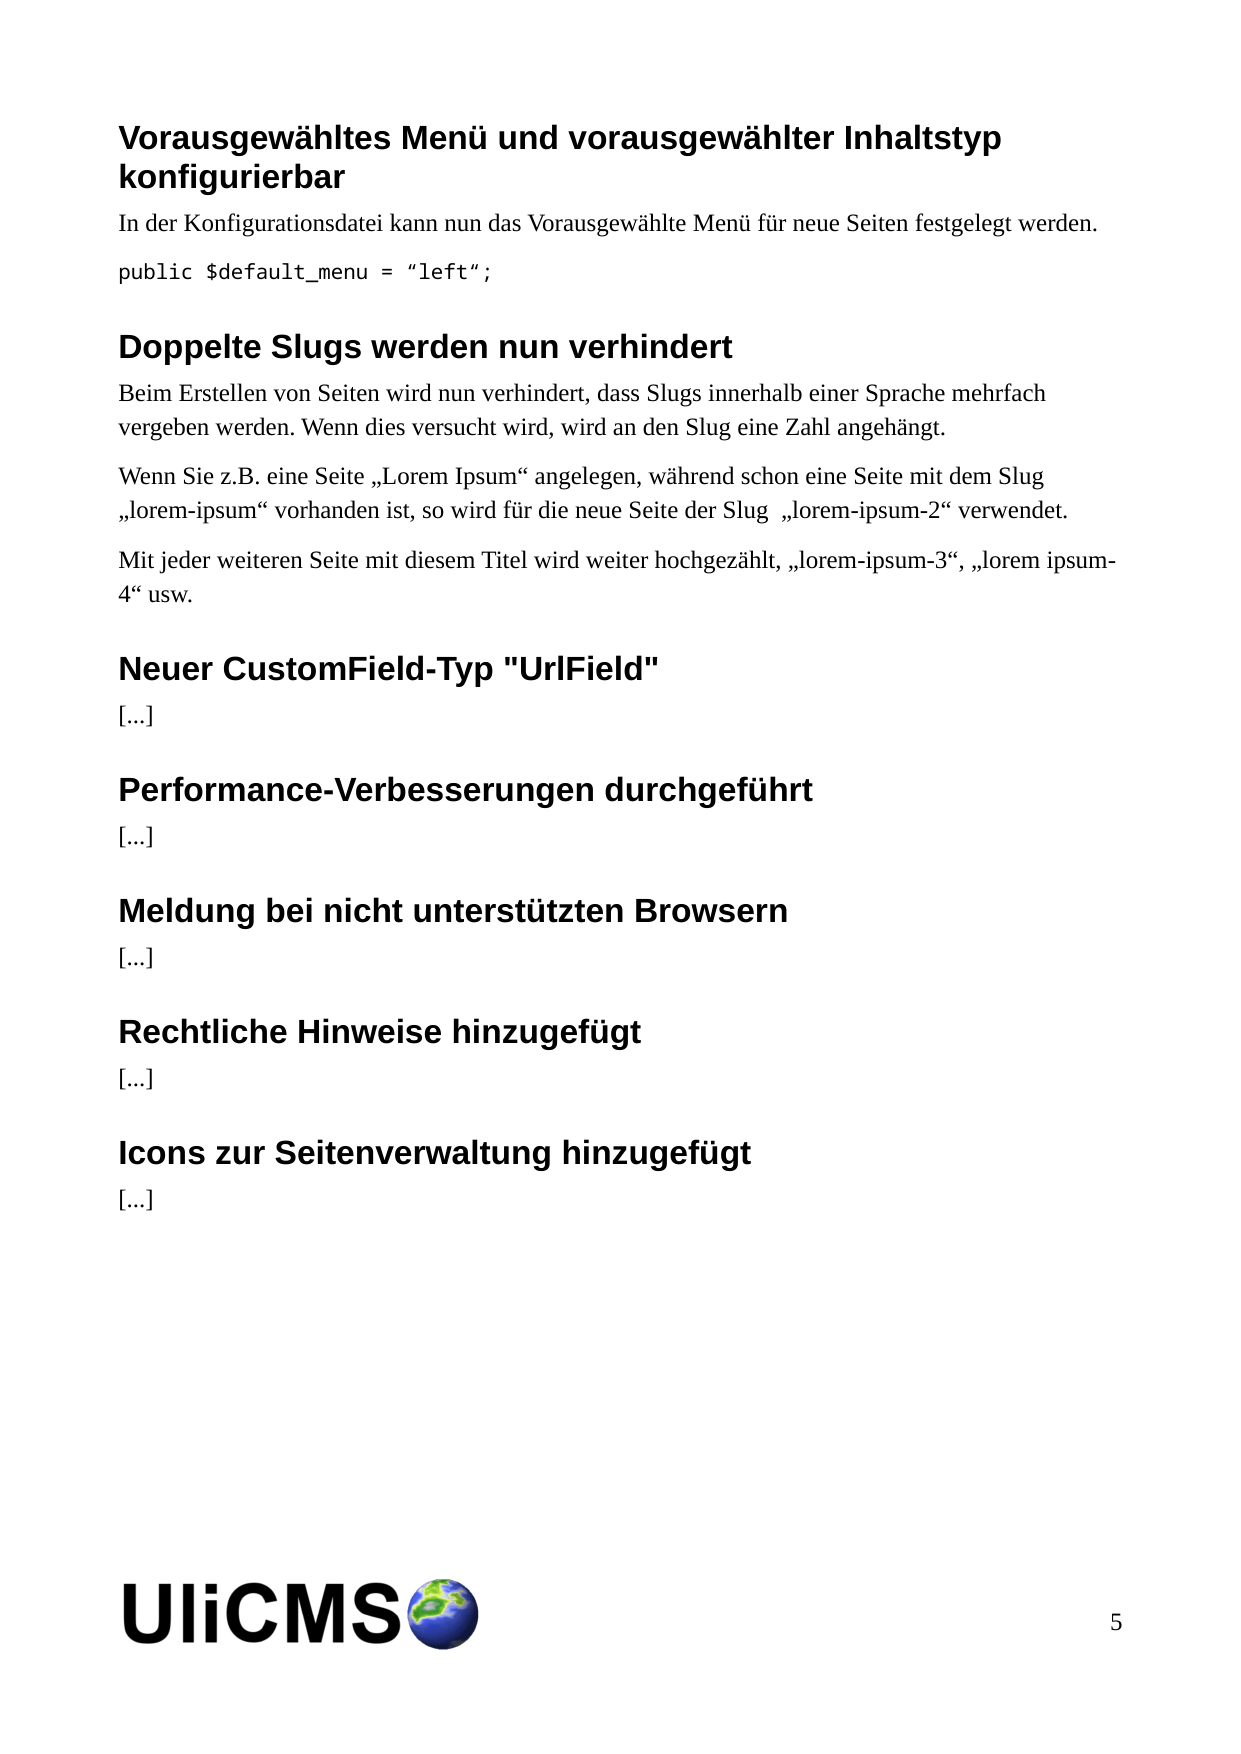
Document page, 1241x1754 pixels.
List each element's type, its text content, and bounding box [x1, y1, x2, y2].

text Wenn Sie z.B. eine Seite „Lorem Ipsum“ angelegen, während schon eine Seite mit dem Slug „lorem-ipsum“ vorhanden ist, so wird für die neue Seite der Slug „lorem-ipsum-2“ verwendet. [118, 461, 1122, 524]
text [...] [118, 942, 1122, 971]
subtitle Icons zur Seitenverwaltung hinzugefügt [118, 1133, 1122, 1172]
subtitle Meldung bei nicht unterstützten Browsern [118, 891, 1122, 930]
subtitle Performance-Verbesserungen durchgeführt [118, 770, 1122, 809]
subtitle Vorausgewähltes Menü und vorausgewählter Inhaltstyp konfigurierbar [118, 118, 1122, 195]
text [...] [118, 821, 1122, 850]
subtitle Doppelte Slugs werden nun verhindert [118, 326, 1122, 365]
text [...] [118, 1063, 1122, 1092]
text In der Konfigurationsdatei kann nun das Vorausgewählte Menü für neue Seiten festgelegt werden. [118, 208, 1122, 237]
text public $default_menu = “left“; [118, 257, 1122, 285]
picture [118, 1578, 479, 1652]
text [...] [118, 700, 1122, 729]
subtitle Rechtliche Hinweise hinzugefügt [118, 1012, 1122, 1051]
text Beim Erstellen von Seiten wird nun verhindert, dass Slugs innerhalb einer Sprache mehrfach vergeben werden. Wenn dies versucht wird, wird an den Slug eine Zahl angehängt. [118, 378, 1122, 441]
text [...] [118, 1184, 1122, 1213]
text Mit jeder weiteren Seite mit diesem Titel wird weiter hochgezählt, „lorem-ipsum-3“, „lorem ipsum-4“ usw. [118, 545, 1122, 608]
subtitle Neuer CustomField-Typ "UrlField" [118, 649, 1122, 688]
